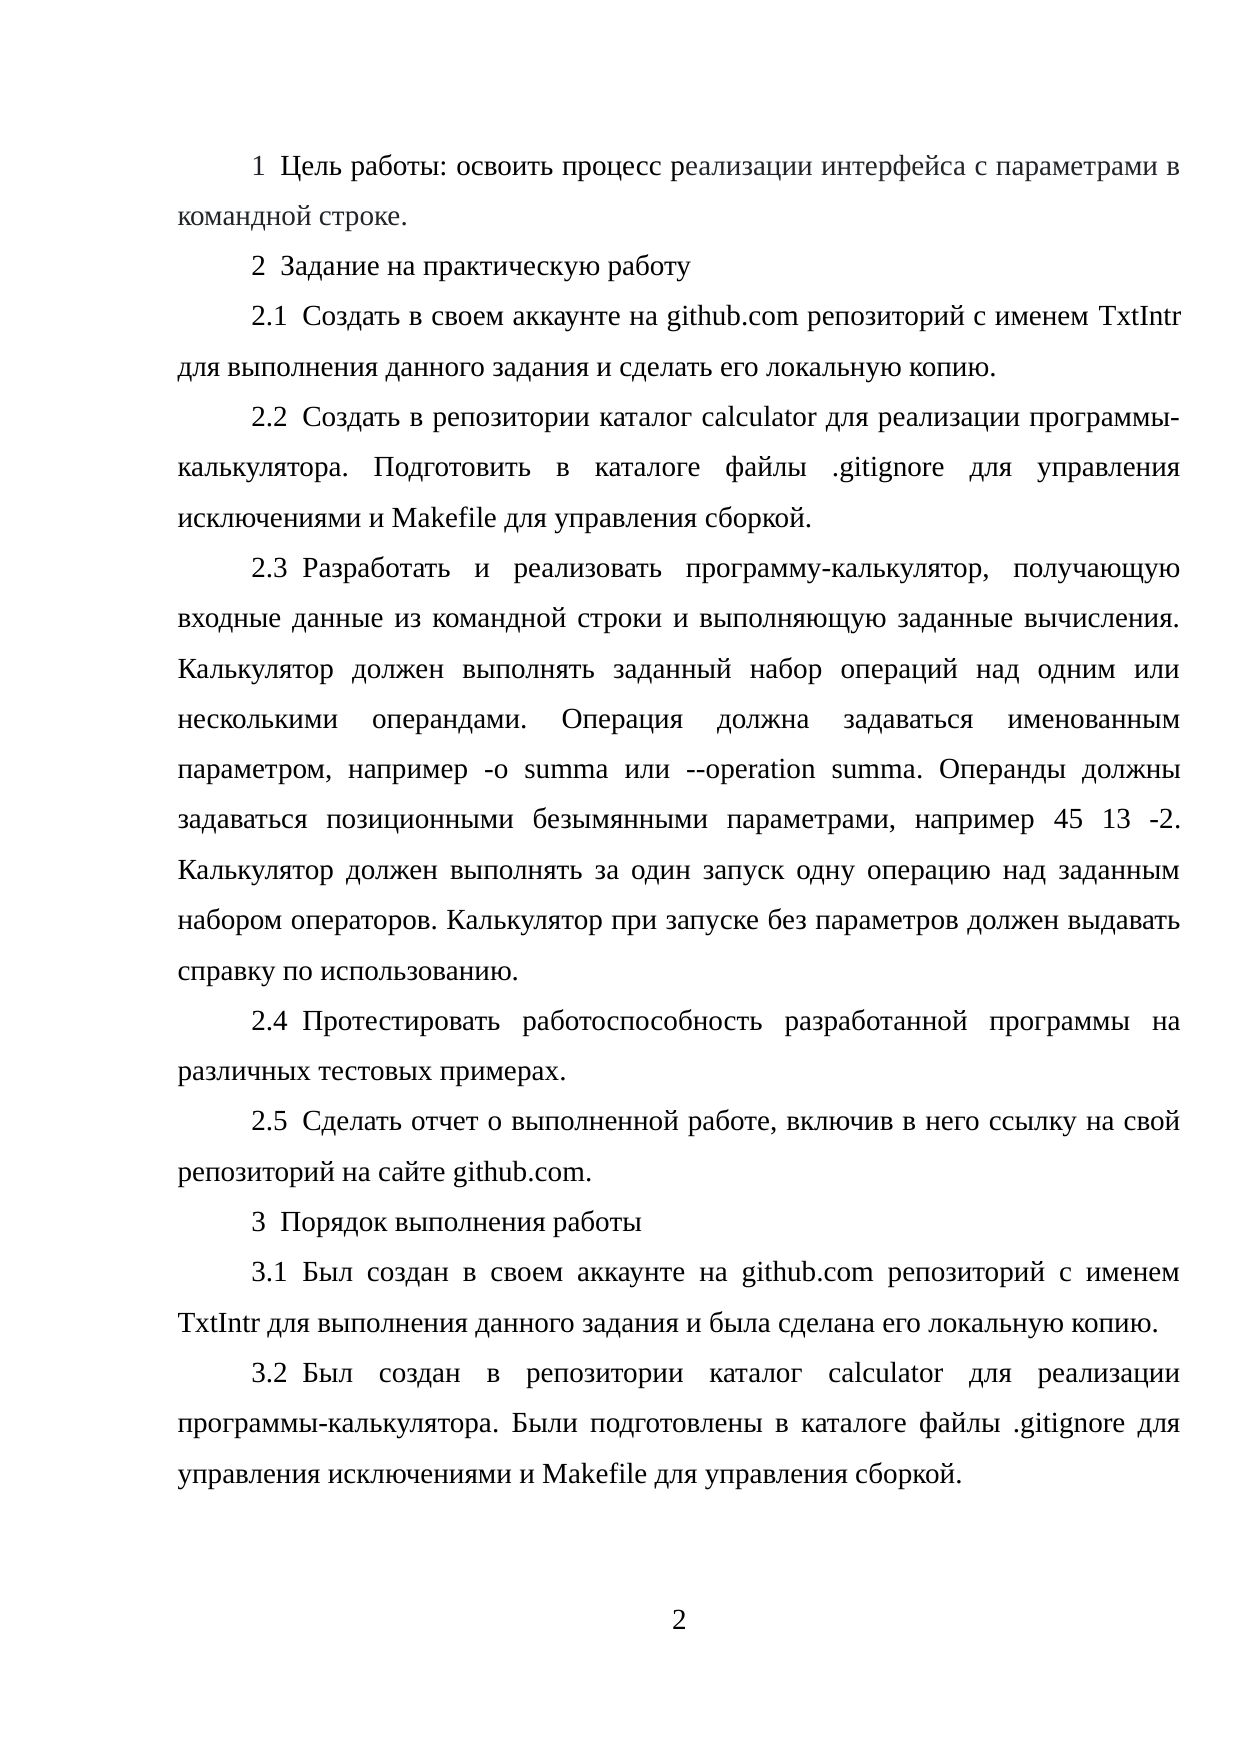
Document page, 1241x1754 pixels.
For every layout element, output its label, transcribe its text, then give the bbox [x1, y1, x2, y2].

list Был создан в репозитории каталог calculator для реализации программы-калькулятора. Были подготовлены в каталоге файлы .gitignore для управления исключениями и Makefile для управления сборкой. [177, 1355, 1181, 1489]
list Разработать и реализовать программу-калькулятор, получающую входные данные из командной строки и выполняющую заданные вычисления. Калькулятор должен выполнять заданный набор операций над одним или несколькими операндами. Операция должна задаваться именованным параметром, например -o summa или --operation summa. Операнды должны задаваться позиционными безымянными параметрами, например 45 13 -2. Калькулятор должен выполнять за один запуск одну операцию над заданным набором операторов. Калькулятор при запуске без параметров должен выдавать справку по использованию. [177, 550, 1181, 986]
list Создать в своем аккаунте на github.com репозиторий с именем TxtIntr для выполнения данного задания и сделать его локальную копию. [177, 298, 1181, 382]
list Протестировать работоспособность разработанной программы на различных тестовых примерах. [177, 1003, 1181, 1087]
list Порядок выполнения работы [177, 1204, 1181, 1238]
list Задание на практическую работу [177, 248, 1181, 282]
list Сделать отчет о выполненной работе, включив в него ссылку на свой репозиторий на сайте github.com. [177, 1103, 1181, 1187]
list Создать в репозитории каталог calculator для реализации программы-калькулятора. Подготовить в каталоге файлы .gitignore для управления исключениями и Makefile для управления сборкой. [177, 399, 1181, 533]
list Цель работы: освоить процесс реализации интерфейса с параметрами в командной строке. [177, 148, 1181, 231]
list Был создан в своем аккаунте на github.com репозиторий с именем TxtIntr для выполнения данного задания и была сделана его локальную копию. [177, 1254, 1181, 1338]
